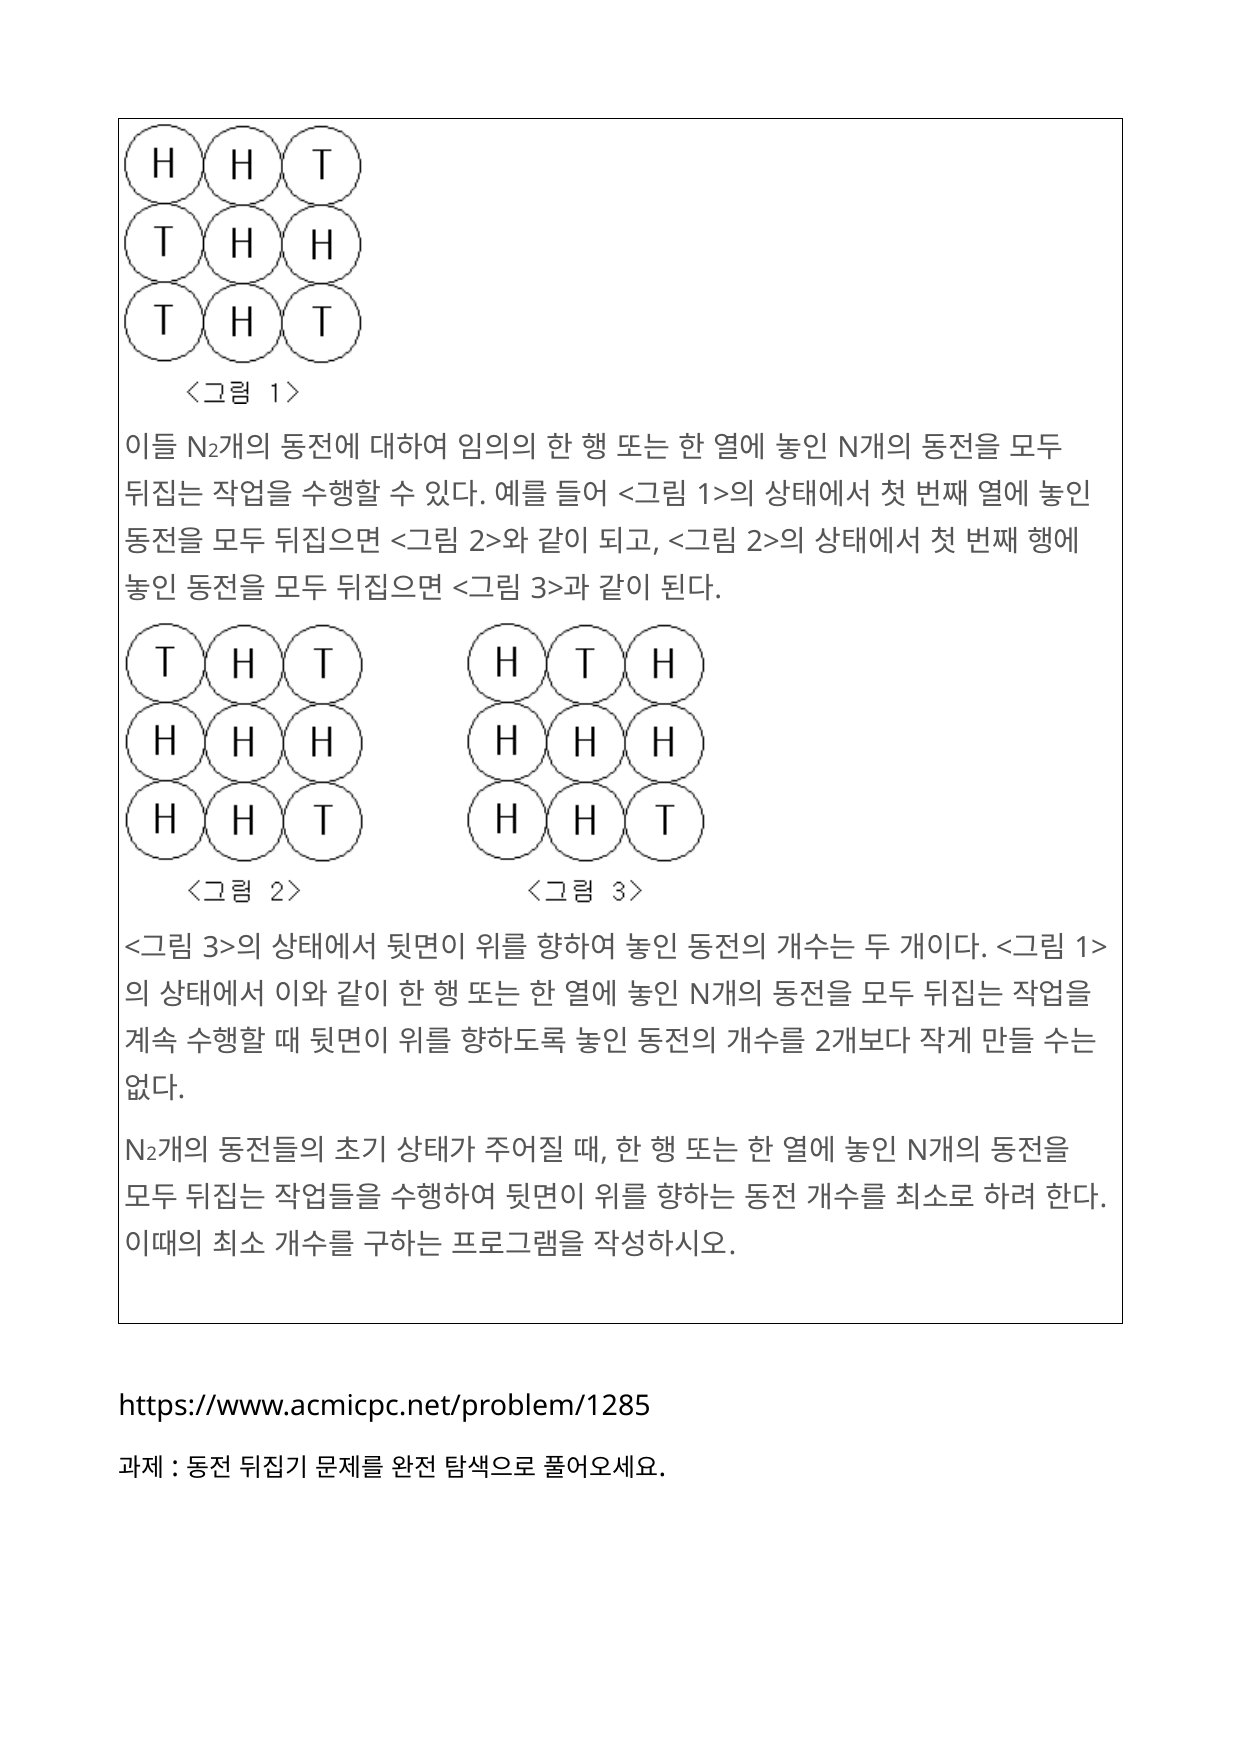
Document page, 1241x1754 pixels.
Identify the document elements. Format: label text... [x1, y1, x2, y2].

table_header 이들 N2개의 동전에 대하여 임의의 한 행 또는 한 열에 놓인 N개의 동전을 모두 뒤집는 작업을 수행할 수 있다. 예를 들어 <그림 1>의 상태에서 첫 번째 열에 놓인 동전을 모두 뒤집으면 <그림 2>와 같이 되고, <그림 2>의 상태에서 첫 번째 행에 놓인 동전을 모두 뒤집으면 <그림 3>과 같이 된다. <그림 3>의 상태에서 뒷면이 위를 향하여 놓인 동전의 개수는 두 개이다. <그림 1>의 상태에서 이와 같이 한 행 또는 한 열에 놓인 N개의 동전을 모두 뒤집는 작업을 계속 수행할 때 뒷면이 위를 향하도록 놓인 동전의 개수를 2개보다 작게 만들 수는 없다. N2개의 동전들의 초기 상태가 주어질 때, 한 행 또는 한 열에 놓인 N개의 동전을 모두 뒤집는 작업들을 수행하여 뒷면이 위를 향하는 동전 개수를 최소로 하려 한다. 이때의 최소 개수를 구하는 프로그램을 작성하시오. [119, 119, 1122, 1323]
text https://www.acmicpc.net/problem/1285 [118, 1384, 1122, 1423]
text 과제 : 동전 뒤집기 문제를 완전 탐색으로 풀어오세요. [118, 1446, 1122, 1484]
picture [123, 622, 705, 904]
picture [123, 123, 363, 404]
